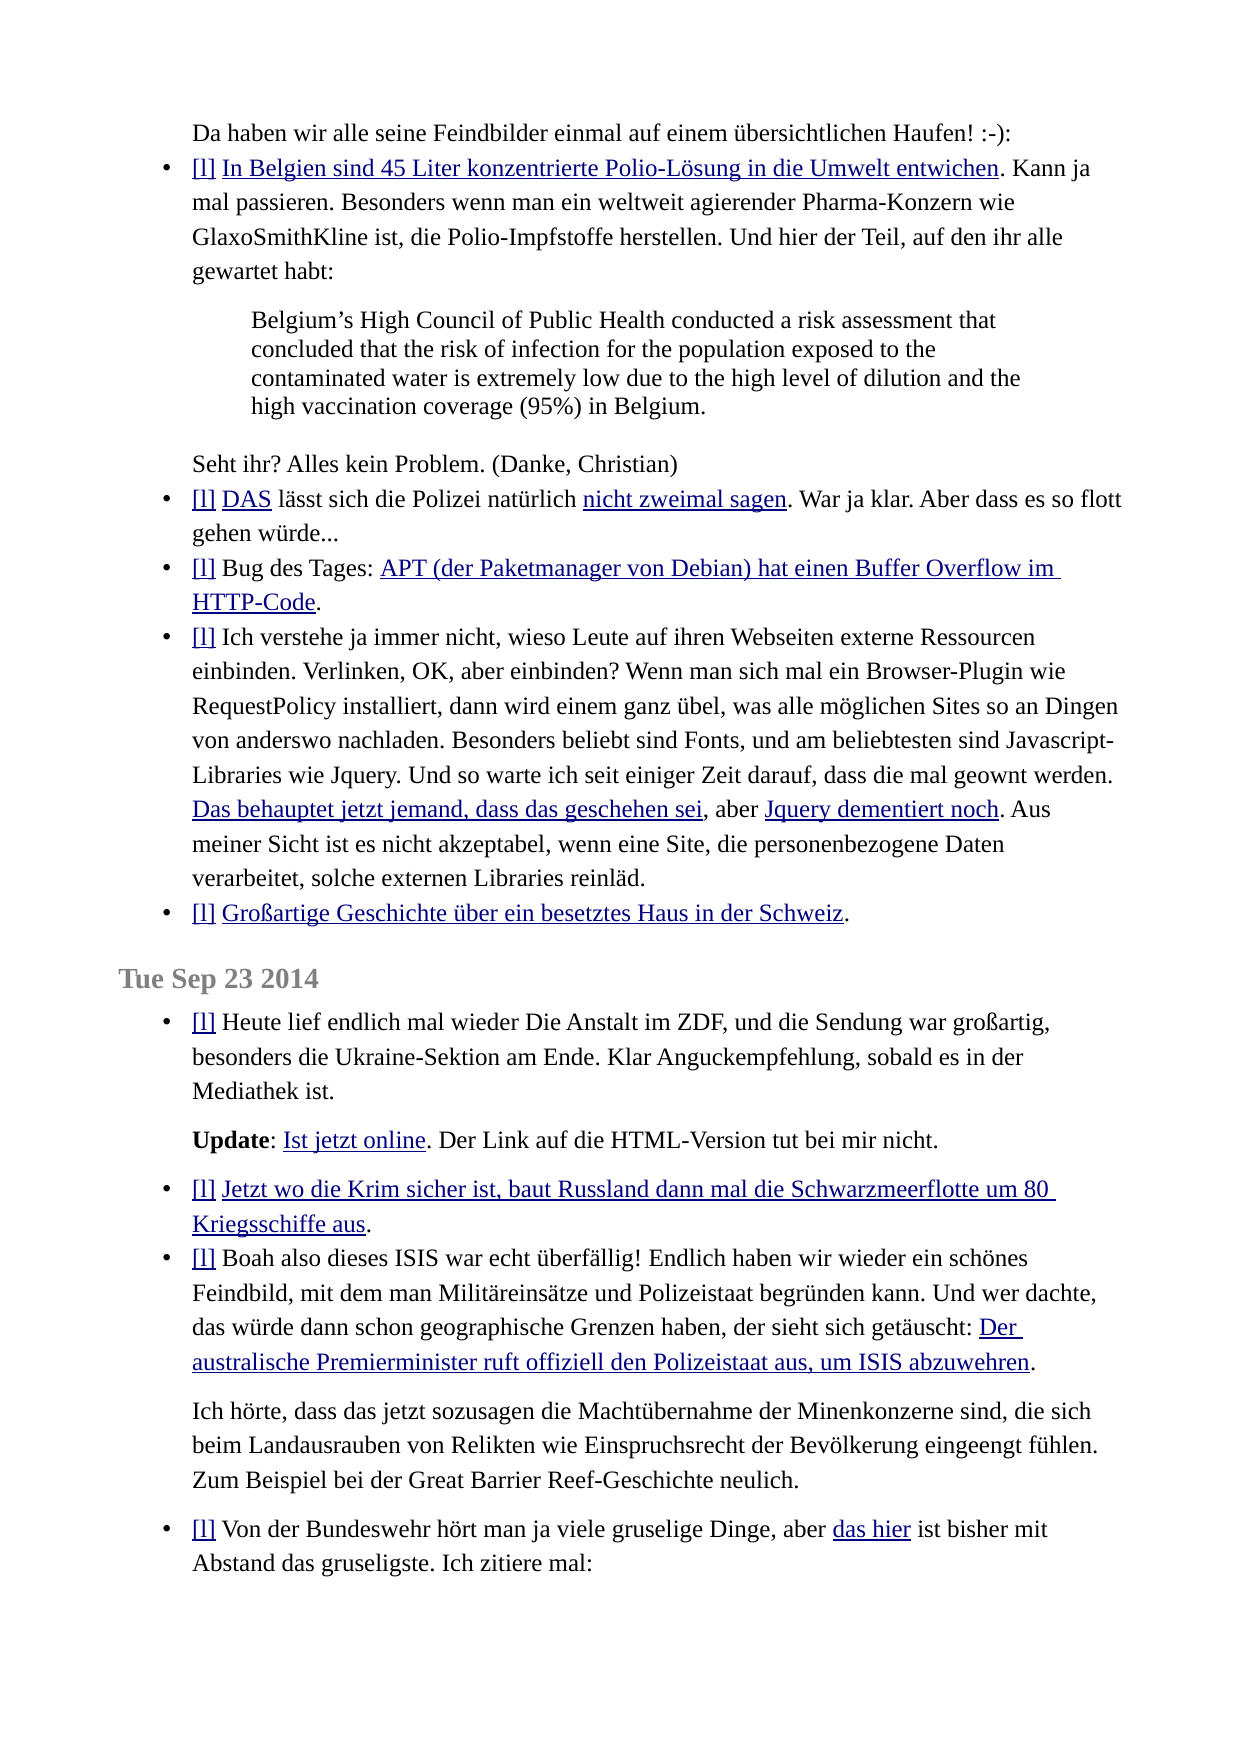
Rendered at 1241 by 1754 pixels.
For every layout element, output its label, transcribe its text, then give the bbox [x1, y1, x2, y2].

list [l] In Belgien sind 45 Liter konzentrierte Polio-Lösung in die Umwelt entwichen. Kann ja mal passieren. Besonders wenn man ein weltweit agierender Pharma-Konzern wie GlaxoSmithKline ist, die Polio-Impfstoffe herstellen. Und hier der Teil, auf den ihr alle gewartet habt: [162, 153, 1122, 285]
list Ich hörte, dass das jetzt sozusagen die Machtübernahme der Minenkonzerne sind, die sich beim Landausrauben von Relikten wie Einspruchsrecht der Bevölkerung eingeengt fühlen. Zum Beispiel bei der Great Barrier Reef-Geschichte neulich. [162, 1396, 1122, 1494]
list [l] Von der Bundeswehr hört man ja viele gruselige Dinge, aber das hier ist bisher mit Abstand das gruseligste. Ich zitiere mal: [162, 1514, 1122, 1577]
list [l] DAS lässt sich die Polizei natürlich nicht zweimal sagen. War ja klar. Aber dass es so flott gehen würde... [162, 484, 1122, 547]
list [l] Großartige Geschichte über ein besetztes Haus in der Schweiz. [162, 898, 1122, 927]
list [l] Bug des Tages: APT (der Paketmanager von Debian) hat einen Buffer Overflow im HTTP-Code. [162, 553, 1122, 616]
list Da haben wir alle seine Feindbilder einmal auf einem übersichtlichen Haufen! :-): [162, 118, 1122, 147]
list [l] Boah also dieses ISIS war echt überfällig! Endlich haben wir wieder ein schönes Feindbild, mit dem man Militäreinsätze und Polizeistaat begründen kann. Und wer dachte, das würde dann schon geographische Grenzen haben, der sieht sich getäuscht: Der australische Premierminister ruft offiziell den Polizeistaat aus, um ISIS abzuwehren. [162, 1243, 1122, 1376]
list Seht ihr? Alles kein Problem. (Danke, Christian) [162, 449, 1122, 478]
list Update: Ist jetzt online. Der Link auf die HTML-Version tut bei mir nicht. [162, 1126, 1122, 1154]
list [l] Ich verstehe ja immer nicht, wieso Leute auf ihren Webseiten externe Ressourcen einbinden. Verlinken, OK, aber einbinden? Wenn man sich mal ein Browser-Plugin wie RequestPolicy installiert, dann wird einem ganz übel, was alle möglichen Sites so an Dingen von anderswo nachladen. Besonders beliebt sind Fonts, und am beliebtesten sind Javascript-Libraries wie Jquery. Und so warte ich seit einiger Zeit darauf, dass die mal geownt werden. Das behauptet jetzt jemand, dass das geschehen sei, aber Jquery dementiert noch. Aus meiner Sicht ist es nicht akzeptabel, wenn eine Site, die personenbezogene Daten verarbeitet, solche externen Libraries reinläd. [162, 622, 1122, 892]
subtitle Tue Sep 23 2014 [118, 961, 1122, 995]
list Belgium’s High Council of Public Health conducted a risk assessment that concluded that the risk of infection for the population exposed to the contaminated water is extremely low due to the high level of dilution and the high vaccination coverage (95%) in Belgium. [221, 305, 1063, 420]
list [l] Heute lief endlich mal wieder Die Anstalt im ZDF, und die Sendung war großartig, besonders die Ukraine-Sektion am Ende. Klar Anguckempfehlung, sobald es in der Mediathek ist. [162, 1007, 1122, 1105]
list [l] Jetzt wo die Krim sicher ist, baut Russland dann mal die Schwarzmeerflotte um 80 Kriegsschiffe aus. [162, 1174, 1122, 1238]
